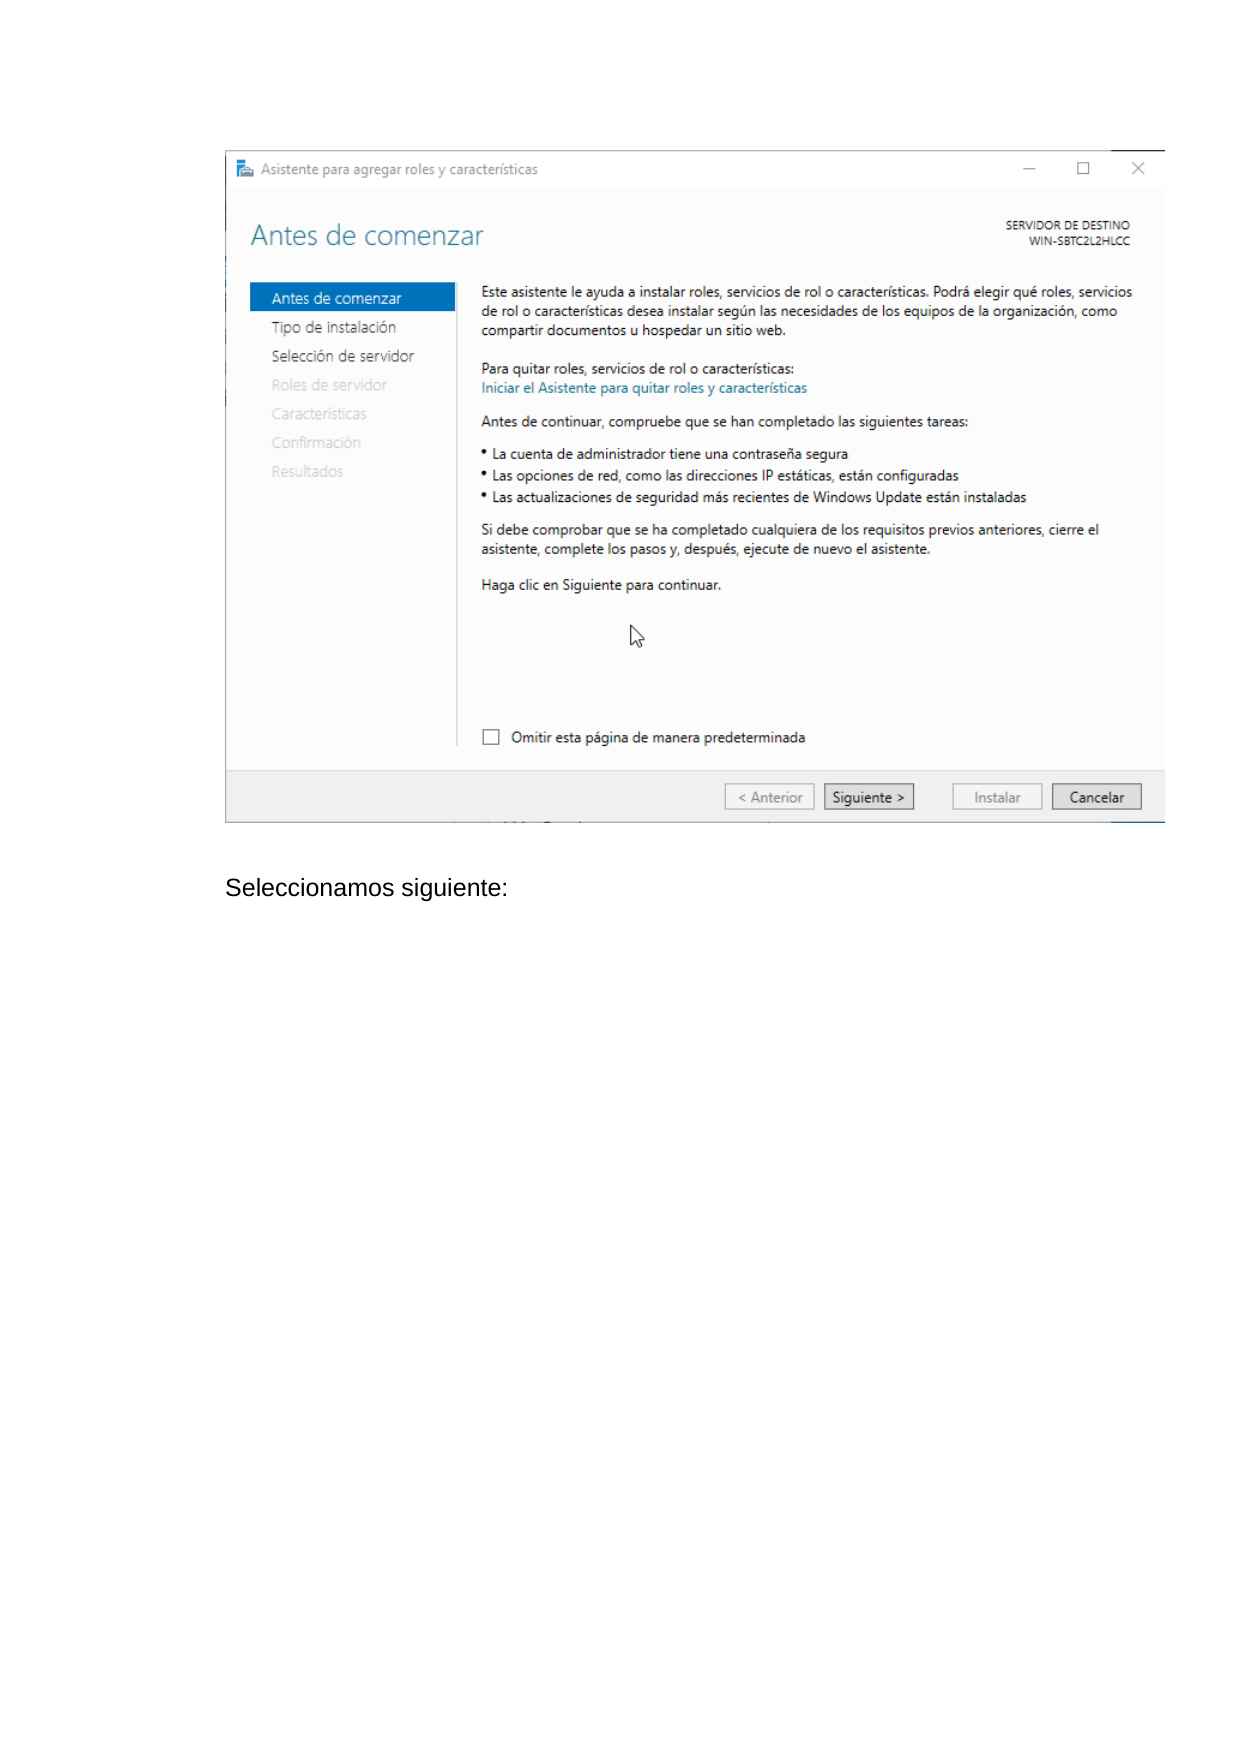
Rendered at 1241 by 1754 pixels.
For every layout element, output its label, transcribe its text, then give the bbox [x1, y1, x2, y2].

text Seleccionamos siguiente: [225, 873, 1090, 902]
